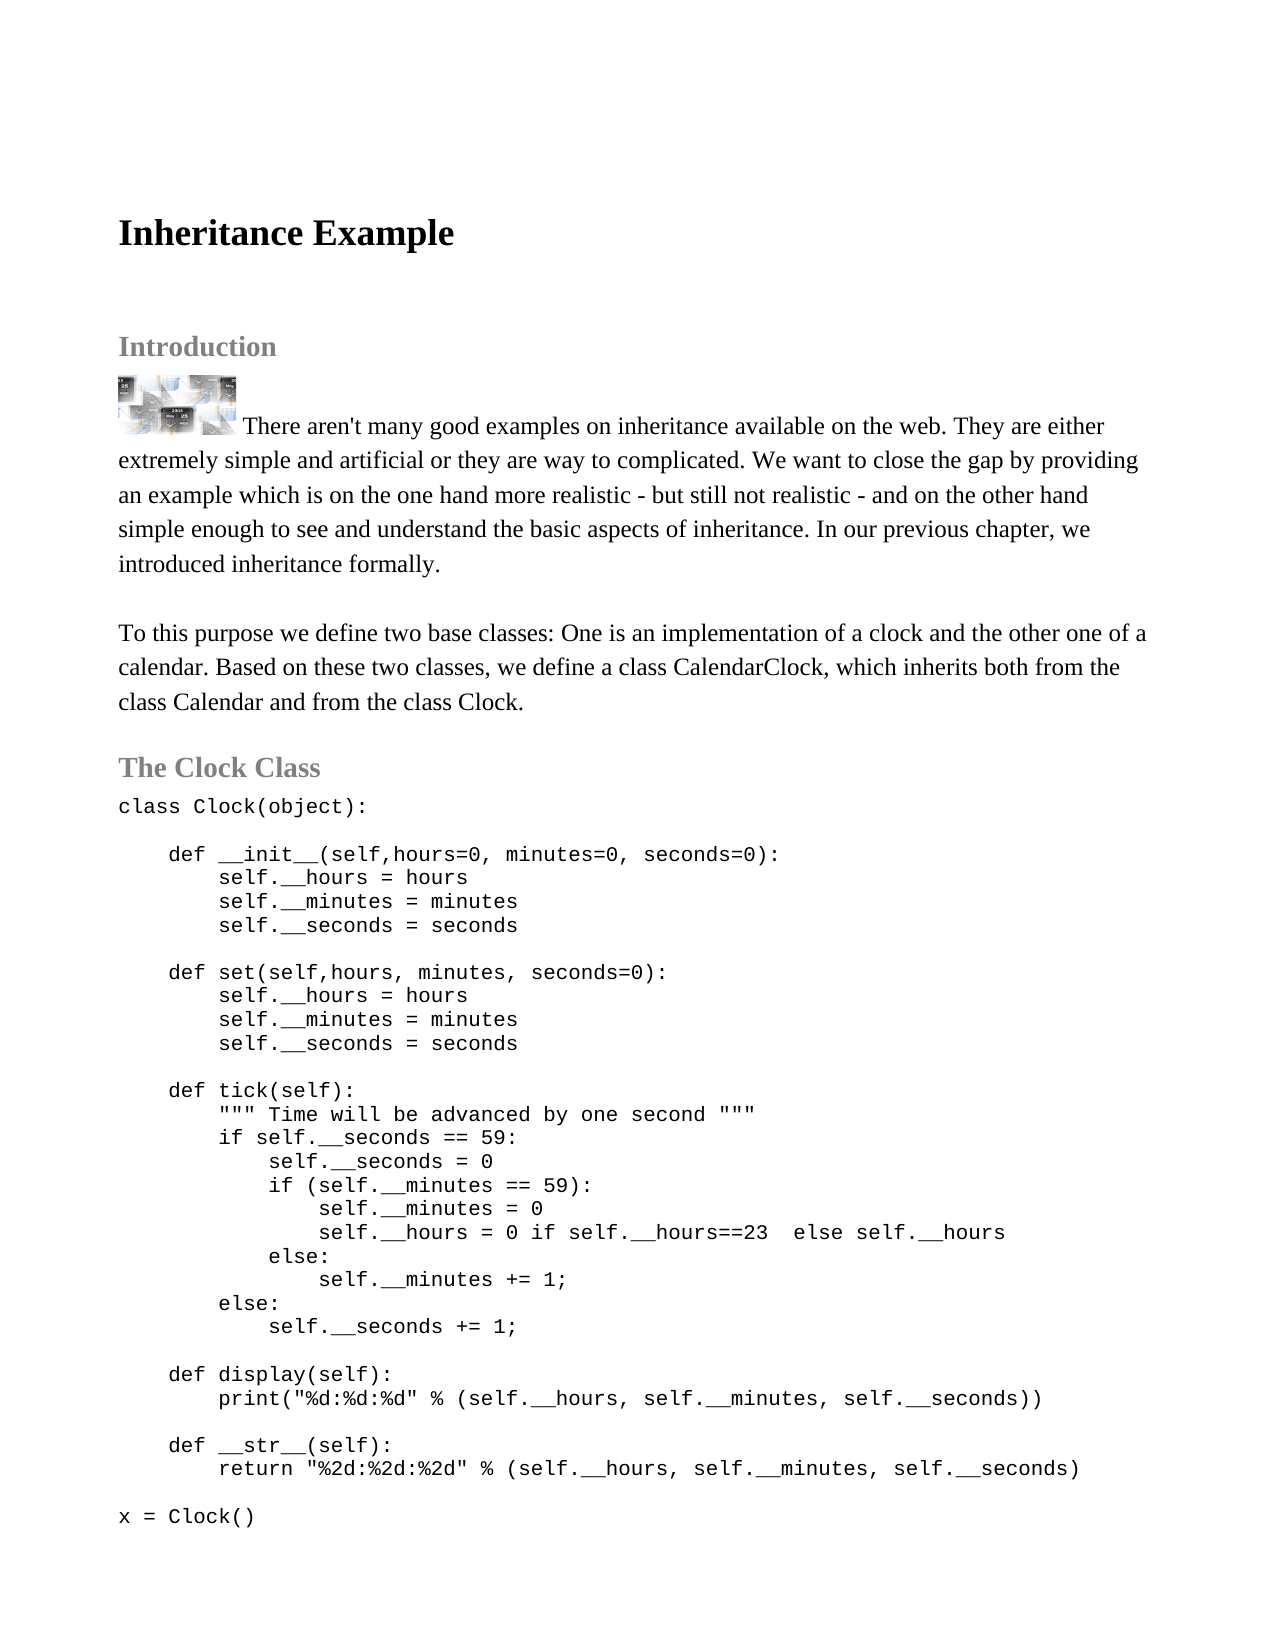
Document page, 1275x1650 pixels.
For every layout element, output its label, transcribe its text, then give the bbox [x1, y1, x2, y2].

text self.__seconds = seconds [118, 1033, 1157, 1056]
text """ Time will be advanced by one second """ [118, 1104, 1157, 1127]
text self.__seconds = 0 [118, 1151, 1157, 1175]
text return "%2d:%2d:%2d" % (self.__hours, self.__minutes, self.__seconds) [118, 1458, 1157, 1482]
text if (self.__minutes == 59): [118, 1175, 1157, 1198]
text self.__minutes += 1; [118, 1269, 1157, 1293]
text def display(self): [118, 1364, 1157, 1387]
text self.__hours = hours [118, 986, 1157, 1009]
subtitle Introduction [118, 329, 1157, 363]
text class Clock(object): [118, 796, 1157, 820]
text else: [118, 1293, 1157, 1317]
text self.__seconds += 1; [118, 1317, 1157, 1340]
picture [118, 375, 237, 435]
text def __init__(self,hours=0, minutes=0, seconds=0): [118, 844, 1157, 867]
text self.__hours = hours [118, 867, 1157, 891]
text self.__minutes = minutes [118, 1009, 1157, 1033]
text print("%d:%d:%d" % (self.__hours, self.__minutes, self.__seconds)) [118, 1387, 1157, 1411]
text def tick(self): [118, 1080, 1157, 1104]
text if self.__seconds == 59: [118, 1127, 1157, 1151]
text def set(self,hours, minutes, seconds=0): [118, 962, 1157, 986]
subtitle The Clock Class [118, 750, 1157, 784]
text self.__minutes = 0 [118, 1198, 1157, 1222]
text else: [118, 1246, 1157, 1269]
text self.__seconds = seconds [118, 914, 1157, 938]
text x = Clock() [118, 1506, 1157, 1529]
text def __str__(self): [118, 1435, 1157, 1458]
text self.__hours = 0 if self.__hours==23 else self.__hours [118, 1222, 1157, 1246]
subtitle Inheritance Example [118, 210, 1157, 253]
text There aren't many good examples on inheritance available on the web. They are either extremely simple and artificial or they are way to complicated. We want to close the gap by providing an example which is on the one hand more realistic - but still not realistic - and on the other hand simple enough to see and understand the basic aspects of inheritance. In our previous chapter, we introduced inheritance formally. To this purpose we define two base classes: One is an implementation of a clock and the other one of a calendar. Based on these two classes, we define a class CalendarClock, which inherits both from the class Calendar and from the class Clock. [118, 375, 1157, 715]
text self.__minutes = minutes [118, 891, 1157, 914]
